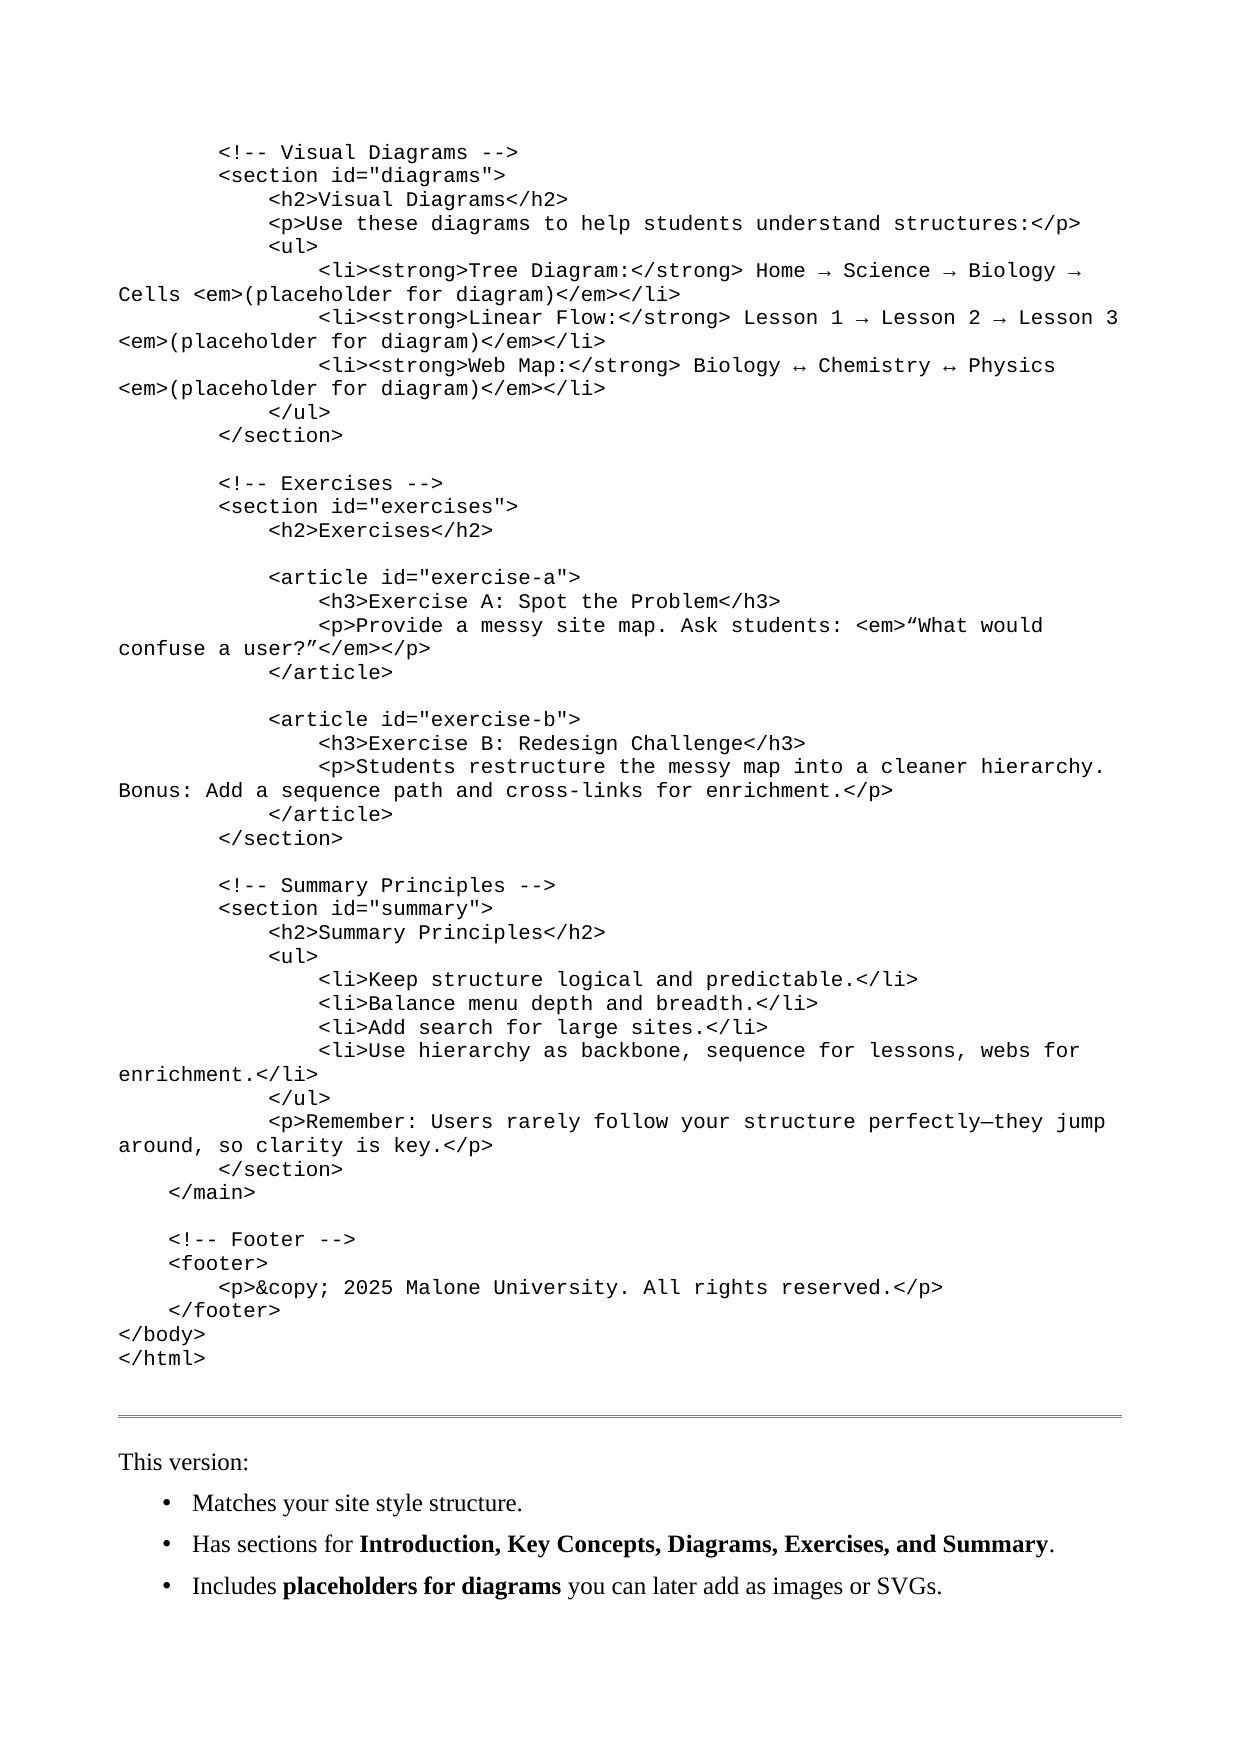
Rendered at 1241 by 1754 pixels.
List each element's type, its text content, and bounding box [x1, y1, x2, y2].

text </footer> [118, 1300, 1122, 1324]
text </main> [118, 1182, 1122, 1206]
text This version: [118, 1447, 1122, 1476]
text </article> [118, 662, 1122, 686]
text <li>Balance menu depth and breadth.</li> [118, 993, 1122, 1017]
text <li><strong>Linear Flow:</strong> Lesson 1 → Lesson 2 → Lesson 3 <em>(placeholder for diagram)</em></li> [118, 307, 1122, 354]
text <li>Add search for large sites.</li> [118, 1017, 1122, 1040]
text <h2>Visual Diagrams</h2> [118, 189, 1122, 213]
text <h2>Summary Principles</h2> [118, 922, 1122, 946]
text </ul> [118, 1088, 1122, 1111]
text <!-- Footer --> [118, 1229, 1122, 1253]
text <p>Provide a messy site map. Ask students: <em>“What would confuse a user?”</em></p> [118, 615, 1122, 662]
text </html> [118, 1348, 1122, 1371]
text <section id="exercises"> [118, 496, 1122, 520]
text <section id="diagrams"> [118, 165, 1122, 189]
text <ul> [118, 946, 1122, 969]
text <!-- Visual Diagrams --> [118, 142, 1122, 165]
list Matches your site style structure. [162, 1488, 1122, 1517]
text <!-- Summary Principles --> [118, 875, 1122, 898]
text <p>Students restructure the messy map into a cleaner hierarchy. Bonus: Add a sequence path and cross-links for enrichment.</p> [118, 757, 1122, 804]
text <h3>Exercise B: Redesign Challenge</h3> [118, 733, 1122, 757]
list Has sections for Introduction, Key Concepts, Diagrams, Exercises, and Summary. [162, 1529, 1122, 1558]
list Includes placeholders for diagrams you can later add as images or SVGs. [162, 1571, 1122, 1599]
text <li><strong>Web Map:</strong> Biology ↔ Chemistry ↔ Physics <em>(placeholder for diagram)</em></li> [118, 354, 1122, 402]
text <li>Use hierarchy as backbone, sequence for lessons, webs for enrichment.</li> [118, 1040, 1122, 1088]
text </body> [118, 1324, 1122, 1348]
text </article> [118, 804, 1122, 827]
text <!-- Exercises --> [118, 473, 1122, 496]
text <article id="exercise-a"> [118, 567, 1122, 591]
text </ul> [118, 402, 1122, 426]
text </section> [118, 426, 1122, 449]
text <li><strong>Tree Diagram:</strong> Home → Science → Biology → Cells <em>(placeholder for diagram)</em></li> [118, 260, 1122, 307]
text <p>&copy; 2025 Malone University. All rights reserved.</p> [118, 1277, 1122, 1300]
text <p>Use these diagrams to help students understand structures:</p> [118, 213, 1122, 236]
text <footer> [118, 1253, 1122, 1277]
text <article id="exercise-b"> [118, 709, 1122, 733]
text </section> [118, 827, 1122, 851]
text <section id="summary"> [118, 898, 1122, 922]
text <p>Remember: Users rarely follow your structure perfectly—they jump around, so clarity is key.</p> [118, 1111, 1122, 1158]
text <ul> [118, 236, 1122, 260]
text </section> [118, 1158, 1122, 1182]
text <h2>Exercises</h2> [118, 520, 1122, 544]
text <h3>Exercise A: Spot the Problem</h3> [118, 591, 1122, 615]
text <li>Keep structure logical and predictable.</li> [118, 969, 1122, 993]
